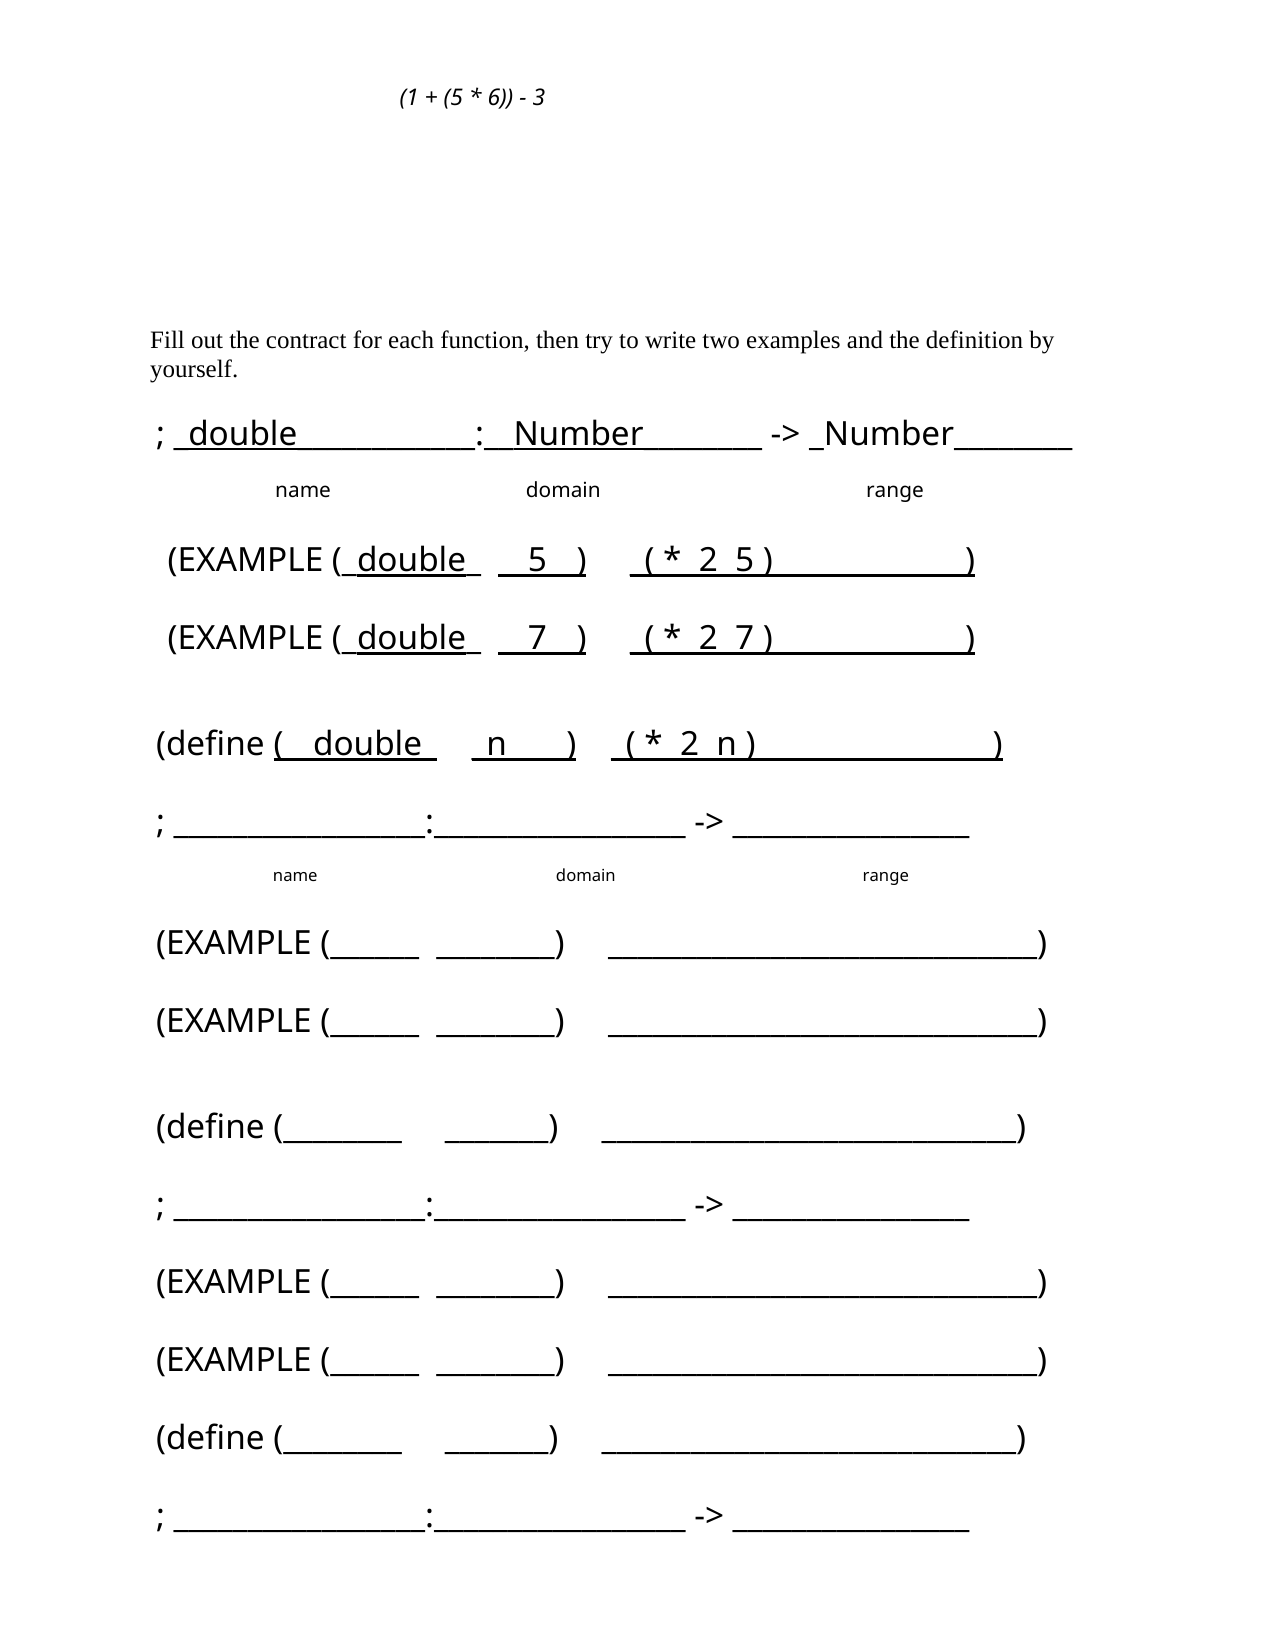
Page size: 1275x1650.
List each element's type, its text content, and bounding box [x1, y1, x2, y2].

table_cell (define (________ _______) ____________________________) [150, 1387, 1125, 1465]
table_cell ; _________________:_________________ -> ________________ name domain range [150, 771, 1125, 892]
table_cell (EXAMPLE (______ ________) _____________________________) [150, 970, 1125, 1048]
table_cell ; _________________:_________________ -> ________________ [150, 1465, 1125, 1543]
table_cell (EXAMPLE (______ ________) _____________________________) [150, 893, 1125, 970]
table_cell [638, 75, 881, 269]
table_cell (EXAMPLE (_double_ __7__) _( * 2 7 )_____________) [150, 588, 1125, 665]
table_cell [150, 75, 394, 269]
table_cell (EXAMPLE (______ ________) _____________________________) [150, 1232, 1125, 1309]
table_cell (define (________ _______) ____________________________) [150, 1048, 1125, 1154]
text Fill out the contract for each function, then try to write two examples and the definition by yourself. [150, 325, 1125, 383]
table_cell (EXAMPLE (______ ________) _____________________________) [150, 1310, 1125, 1387]
table_cell (define (__double_ _n____) _( * 2 n )________________) [150, 665, 1125, 771]
table_cell (1 + (5 * 6)) - 3 [394, 75, 637, 269]
table_cell (EXAMPLE (_double_ __5__) _( * 2 5 )_____________) [150, 510, 1125, 587]
table_header ; _double____________:__Number________ -> _Number________ name domain range [150, 383, 1125, 510]
table_cell [881, 75, 1125, 269]
table_cell ; _________________:_________________ -> ________________ [150, 1154, 1125, 1232]
text Fast Functions! [150, 294, 1125, 325]
